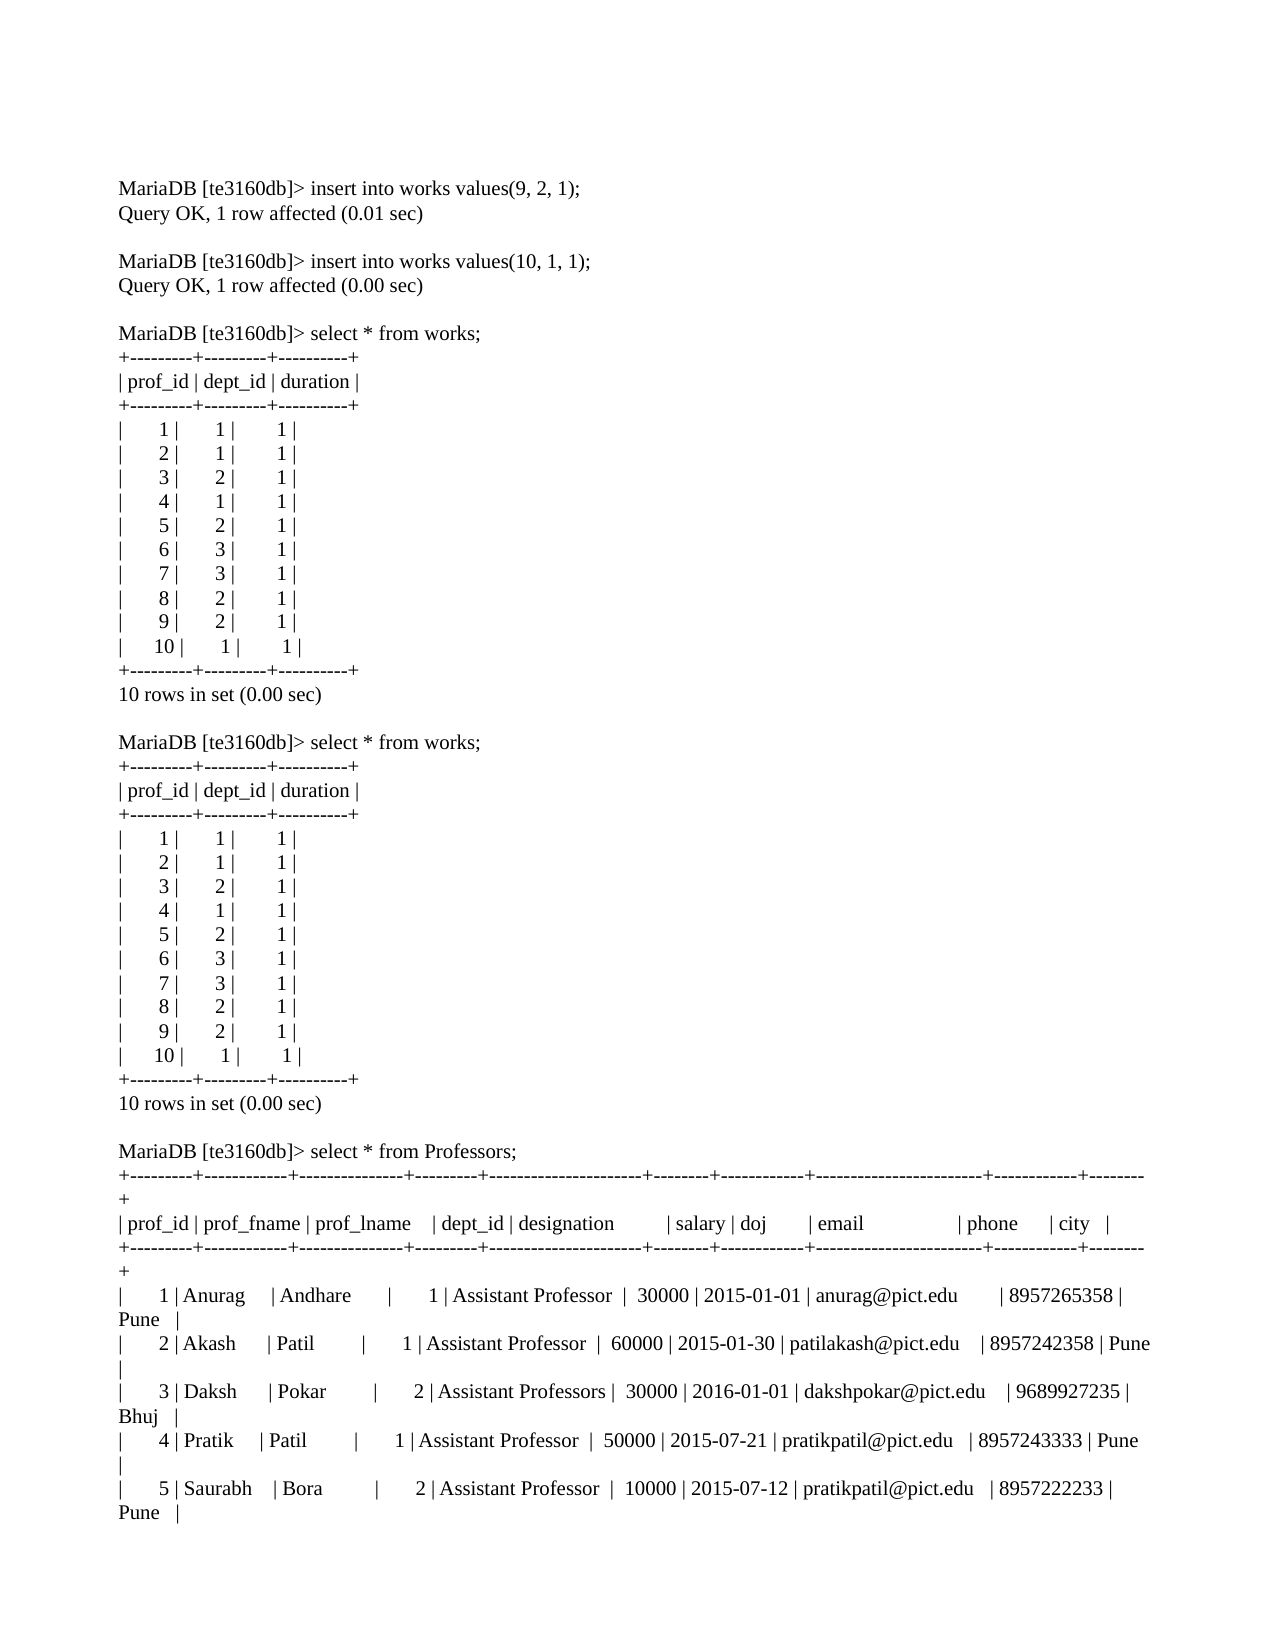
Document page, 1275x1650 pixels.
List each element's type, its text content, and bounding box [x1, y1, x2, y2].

text +---------+------------+---------------+---------+----------------------+--------+------------+------------------------+------------+--------+ [118, 1163, 1157, 1211]
text | 5 | Saurabh | Bora | 2 | Assistant Professor | 10000 | 2015-07-12 | pratikpatil@pict.edu | 8957222233 | Pune | [118, 1476, 1157, 1524]
text | 6 | 3 | 1 | [118, 537, 1157, 561]
text +---------+---------+----------+ [118, 658, 1157, 682]
text | 8 | 2 | 1 | [118, 585, 1157, 609]
text | 9 | 2 | 1 | [118, 609, 1157, 633]
text | 5 | 2 | 1 | [118, 922, 1157, 946]
text Query OK, 1 row affected (0.01 sec) [118, 200, 1157, 224]
text MariaDB [te3160db]> select * from works; [118, 730, 1157, 754]
text | 10 | 1 | 1 | [118, 633, 1157, 658]
text MariaDB [te3160db]> insert into works values(10, 1, 1); [118, 248, 1157, 273]
text | 5 | 2 | 1 | [118, 513, 1157, 537]
text | 7 | 3 | 1 | [118, 561, 1157, 585]
text +---------+------------+---------------+---------+----------------------+--------+------------+------------------------+------------+--------+ [118, 1235, 1157, 1283]
text | 1 | 1 | 1 | [118, 417, 1157, 441]
text MariaDB [te3160db]> select * from Professors; [118, 1139, 1157, 1163]
text | 4 | 1 | 1 | [118, 898, 1157, 922]
text | 10 | 1 | 1 | [118, 1043, 1157, 1067]
text | 2 | 1 | 1 | [118, 441, 1157, 465]
text Query OK, 1 row affected (0.00 sec) [118, 273, 1157, 297]
text +---------+---------+----------+ [118, 1067, 1157, 1091]
text 10 rows in set (0.00 sec) [118, 1091, 1157, 1115]
text +---------+---------+----------+ [118, 802, 1157, 826]
text | prof_id | prof_fname | prof_lname | dept_id | designation | salary | doj | email | phone | city | [118, 1211, 1157, 1235]
text +---------+---------+----------+ [118, 345, 1157, 369]
text | 8 | 2 | 1 | [118, 994, 1157, 1018]
text | 3 | 2 | 1 | [118, 874, 1157, 898]
text | 3 | 2 | 1 | [118, 465, 1157, 489]
text | 3 | Daksh | Pokar | 2 | Assistant Professors | 30000 | 2016-01-01 | dakshpokar@pict.edu | 9689927235 | Bhuj | [118, 1379, 1157, 1428]
text | prof_id | dept_id | duration | [118, 369, 1157, 393]
text | 7 | 3 | 1 | [118, 970, 1157, 994]
text 10 rows in set (0.00 sec) [118, 682, 1157, 706]
text | 6 | 3 | 1 | [118, 946, 1157, 970]
text MariaDB [te3160db]> select * from works; [118, 321, 1157, 345]
text | 2 | Akash | Patil | 1 | Assistant Professor | 60000 | 2015-01-30 | patilakash@pict.edu | 8957242358 | Pune | [118, 1331, 1157, 1379]
text | 1 | 1 | 1 | [118, 826, 1157, 850]
text | 4 | 1 | 1 | [118, 489, 1157, 513]
text | 2 | 1 | 1 | [118, 850, 1157, 874]
text | 1 | Anurag | Andhare | 1 | Assistant Professor | 30000 | 2015-01-01 | anurag@pict.edu | 8957265358 | Pune | [118, 1283, 1157, 1331]
text +---------+---------+----------+ [118, 754, 1157, 778]
text | 9 | 2 | 1 | [118, 1018, 1157, 1043]
text +---------+---------+----------+ [118, 393, 1157, 417]
text | 4 | Pratik | Patil | 1 | Assistant Professor | 50000 | 2015-07-21 | pratikpatil@pict.edu | 8957243333 | Pune | [118, 1428, 1157, 1476]
text | prof_id | dept_id | duration | [118, 778, 1157, 802]
text MariaDB [te3160db]> insert into works values(9, 2, 1); [118, 176, 1157, 200]
